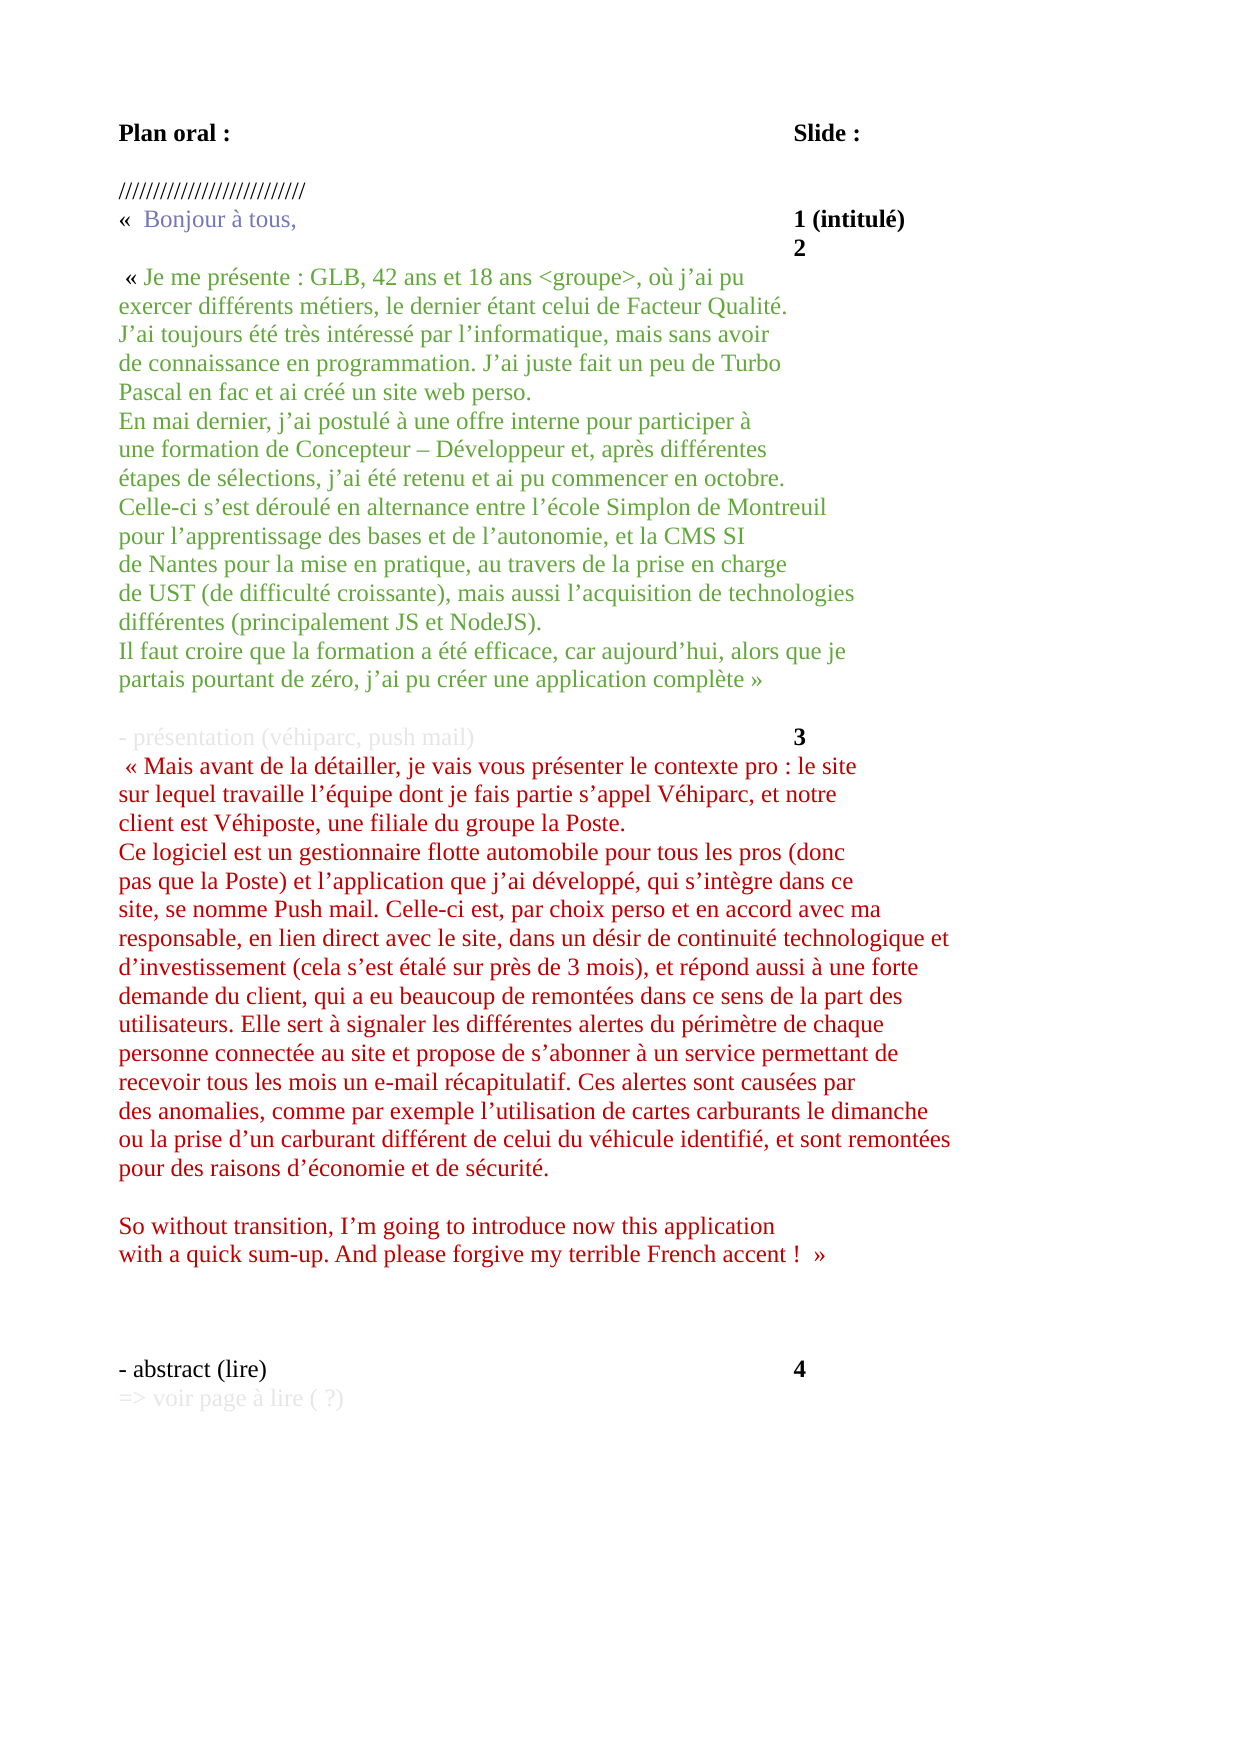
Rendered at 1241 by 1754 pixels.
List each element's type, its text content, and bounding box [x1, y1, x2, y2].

text - présentation (véhiparc, push mail) 3 [118, 722, 1122, 751]
text sur lequel travaille l’équipe dont je fais partie s’appel Véhiparc, et notre [118, 779, 1122, 808]
text ou la prise d’un carburant différent de celui du véhicule identifié, et sont remontées [118, 1124, 1122, 1153]
text pour des raisons d’économie et de sécurité. [118, 1153, 1122, 1182]
text d’investissement (cela s’est étalé sur près de 3 mois), et répond aussi à une forte [118, 952, 1122, 981]
text Ce logiciel est un gestionnaire flotte automobile pour tous les pros (donc [118, 837, 1122, 866]
text partais pourtant de zéro, j’ai pu créer une application complète » [118, 664, 1122, 693]
text étapes de sélections, j’ai été retenu et ai pu commencer en octobre. [118, 463, 1122, 492]
text Il faut croire que la formation a été efficace, car aujourd’hui, alors que je [118, 636, 1122, 664]
text J’ai toujours été très intéressé par l’informatique, mais sans avoir [118, 319, 1122, 348]
text pour l’apprentissage des bases et de l’autonomie, et la CMS SI [118, 521, 1122, 549]
text Celle-ci s’est déroulé en alternance entre l’école Simplon de Montreuil [118, 492, 1122, 521]
text client est Véhiposte, une filiale du groupe la Poste. [118, 808, 1122, 837]
text site, se nomme Push mail. Celle-ci est, par choix perso et en accord avec ma [118, 894, 1122, 923]
text « Bonjour à tous, 1 (intitulé) 2 [118, 204, 1122, 262]
text Pascal en fac et ai créé un site web perso. [118, 377, 1122, 406]
text « Mais avant de la détailler, je vais vous présenter le contexte pro : le site [118, 751, 1122, 779]
text différentes (principalement JS et NodeJS). [118, 607, 1122, 636]
text So without transition, I’m going to introduce now this application [118, 1211, 1122, 1239]
text de UST (de difficulté croissante), mais aussi l’acquisition de technologies [118, 578, 1122, 607]
text « Je me présente : GLB, 42 ans et 18 ans <groupe>, où j’ai pu [118, 262, 1122, 291]
text with a quick sum-up. And please forgive my terrible French accent ! » [118, 1239, 1122, 1268]
text des anomalies, comme par exemple l’utilisation de cartes carburants le dimanche [118, 1096, 1122, 1124]
text une formation de Concepteur – Développeur et, après différentes [118, 434, 1122, 463]
text demande du client, qui a eu beaucoup de remontées dans ce sens de la part des [118, 981, 1122, 1009]
text de Nantes pour la mise en pratique, au travers de la prise en charge [118, 549, 1122, 578]
text => voir page à lire ( ?) [118, 1383, 1122, 1412]
text responsable, en lien direct avec le site, dans un désir de continuité technologique et [118, 923, 1122, 952]
text utilisateurs. Elle sert à signaler les différentes alertes du périmètre de chaque [118, 1009, 1122, 1038]
text - abstract (lire) 4 [118, 1354, 1122, 1383]
text personne connectée au site et propose de s’abonner à un service permettant de [118, 1038, 1122, 1067]
text de connaissance en programmation. J’ai juste fait un peu de Turbo [118, 348, 1122, 377]
text /////////////////////////// [118, 176, 1122, 204]
text exercer différents métiers, le dernier étant celui de Facteur Qualité. [118, 291, 1122, 319]
text Plan oral : Slide : [118, 118, 1122, 147]
text En mai dernier, j’ai postulé à une offre interne pour participer à [118, 406, 1122, 434]
text pas que la Poste) et l’application que j’ai développé, qui s’intègre dans ce [118, 866, 1122, 894]
text recevoir tous les mois un e-mail récapitulatif. Ces alertes sont causées par [118, 1067, 1122, 1096]
